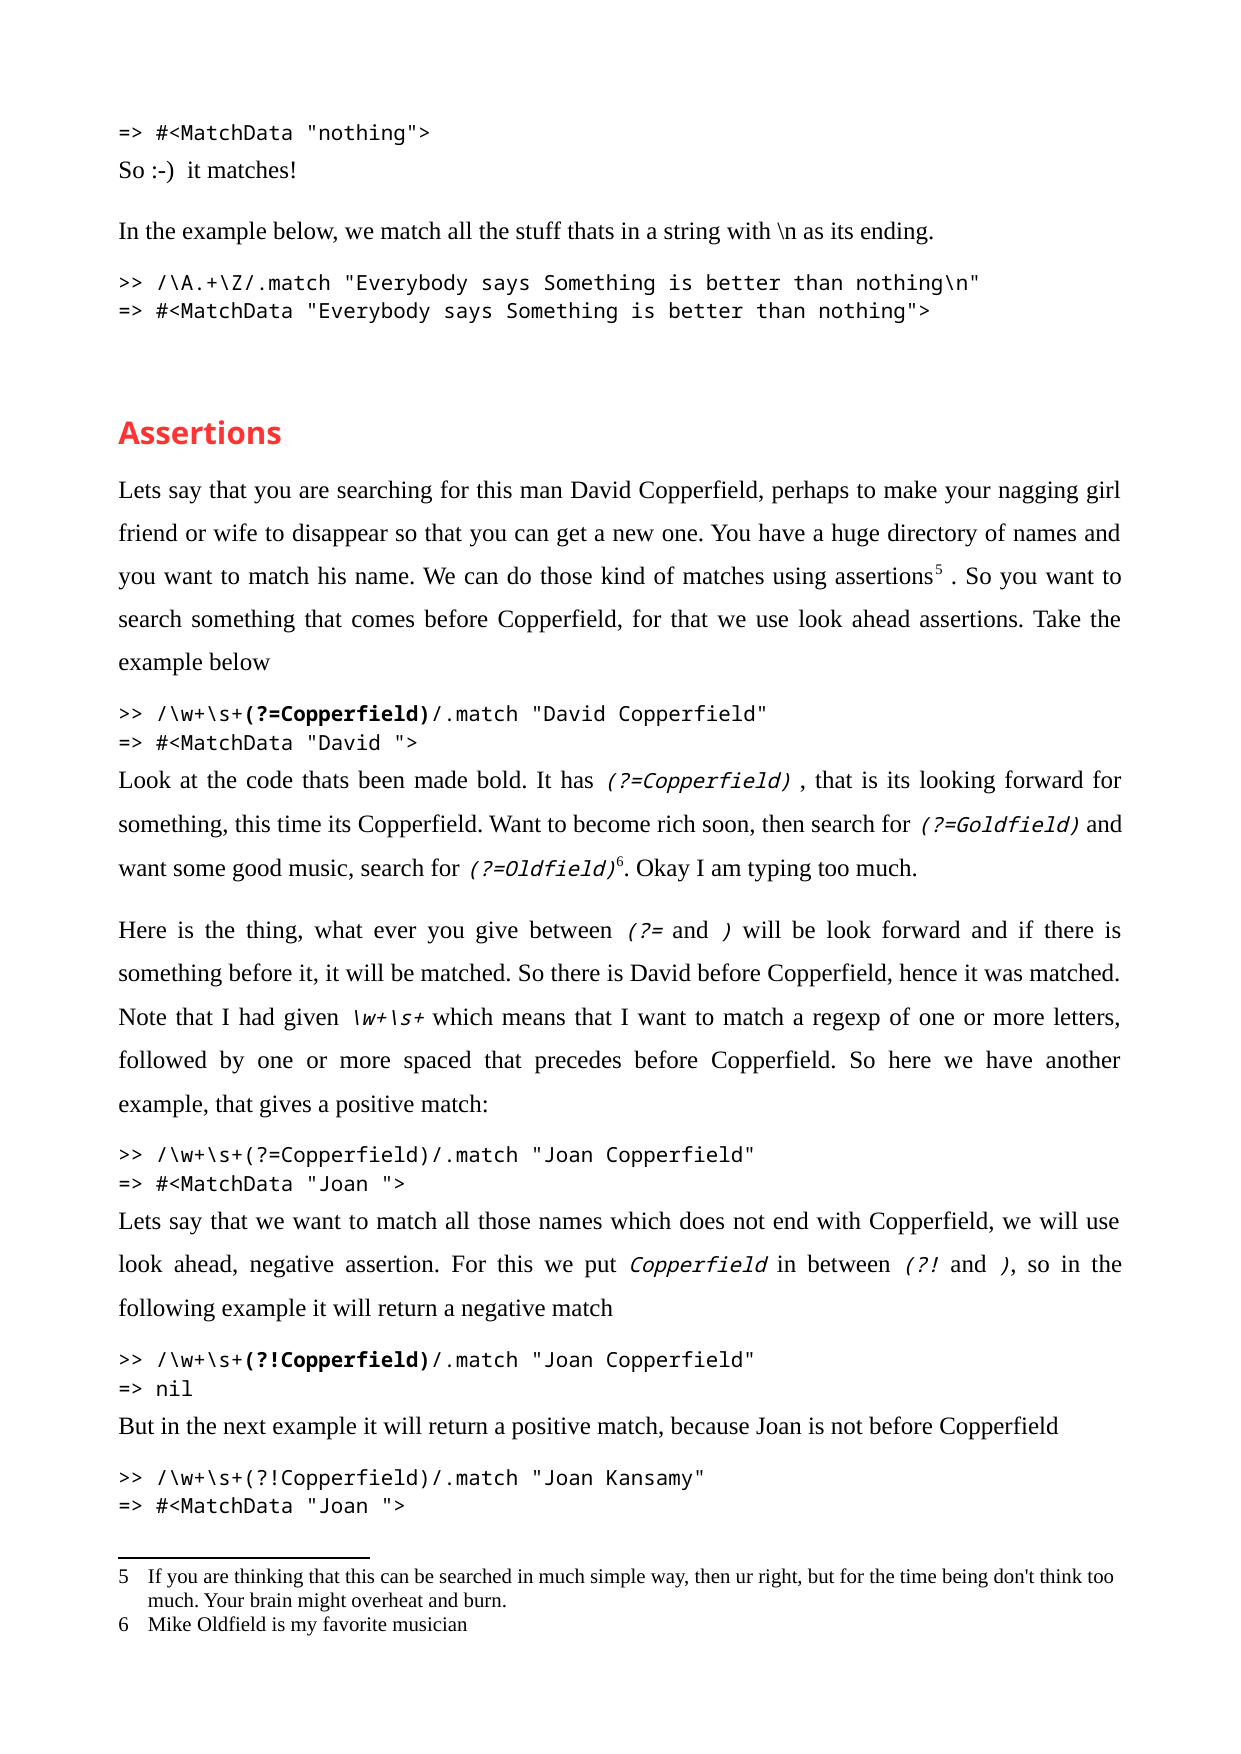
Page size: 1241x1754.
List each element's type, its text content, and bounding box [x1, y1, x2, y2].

text => #<MatchData "Everybody says Something is better than nothing"> [118, 297, 1122, 325]
text Here is the thing, what ever you give between (?= and ) will be look forward and if there is something before it, it will be matched. So there is David before Copperfield, hence it was matched. Note that I had given \w+\s+ which means that I want to match a regexp of one or more letters, followed by one or more spaced that precedes before Copperfield. So here we have another example, that gives a positive match: [118, 915, 1122, 1117]
text >> /\A.+\Z/.match "Everybody says Something is better than nothing\n" [118, 268, 1122, 297]
text >> /\w+\s+(?=Copperfield)/.match "Joan Copperfield" [118, 1141, 1122, 1169]
text But in the next example it will return a positive match, because Joan is not before Copperfield [118, 1411, 1122, 1440]
subtitle Assertions [118, 411, 1122, 453]
text => #<MatchData "Joan "> [118, 1491, 1122, 1520]
text In the example below, we match all the stuff thats in a string with \n as its ending. [118, 216, 1122, 245]
text >> /\w+\s+(?!Copperfield)/.match "Joan Copperfield" [118, 1345, 1122, 1374]
text If you are thinking that this can be searched in much simple way, then ur right, but for the time being don't think too much. Your brain might overheat and burn. [118, 1564, 1122, 1612]
text So :-) it matches! [118, 155, 1122, 184]
text Mike Oldfield is my favorite musician [118, 1612, 1122, 1636]
text => #<MatchData "David "> [118, 728, 1122, 756]
text Lets say that we want to match all those names which does not end with Copperfield, we will use look ahead, negative assertion. For this we put Copperfield in between (?! and ), so in the following example it will return a negative match [118, 1206, 1122, 1322]
text >> /\w+\s+(?!Copperfield)/.match "Joan Kansamy" [118, 1463, 1122, 1491]
text Look at the code thats been made bold. It has (?=Copperfield) , that is its looking forward for something, this time its Copperfield. Want to become rich soon, then search for (?=Goldfield) and want some good music, search for (?=Oldfield). Okay I am typing too much. [118, 765, 1122, 882]
text => #<MatchData "nothing"> [118, 118, 1122, 147]
text Lets say that you are searching for this man David Copperfield, perhaps to make your nagging girl friend or wife to disappear so that you can get a new one. You have a huge directory of names and you want to match his name. We can do those kind of matches using assertions . So you want to search something that comes before Copperfield, for that we use look ahead assertions. Take the example below [118, 475, 1122, 676]
text => nil [118, 1374, 1122, 1402]
text >> /\w+\s+(?=Copperfield)/.match "David Copperfield" [118, 699, 1122, 728]
text => #<MatchData "Joan "> [118, 1169, 1122, 1197]
